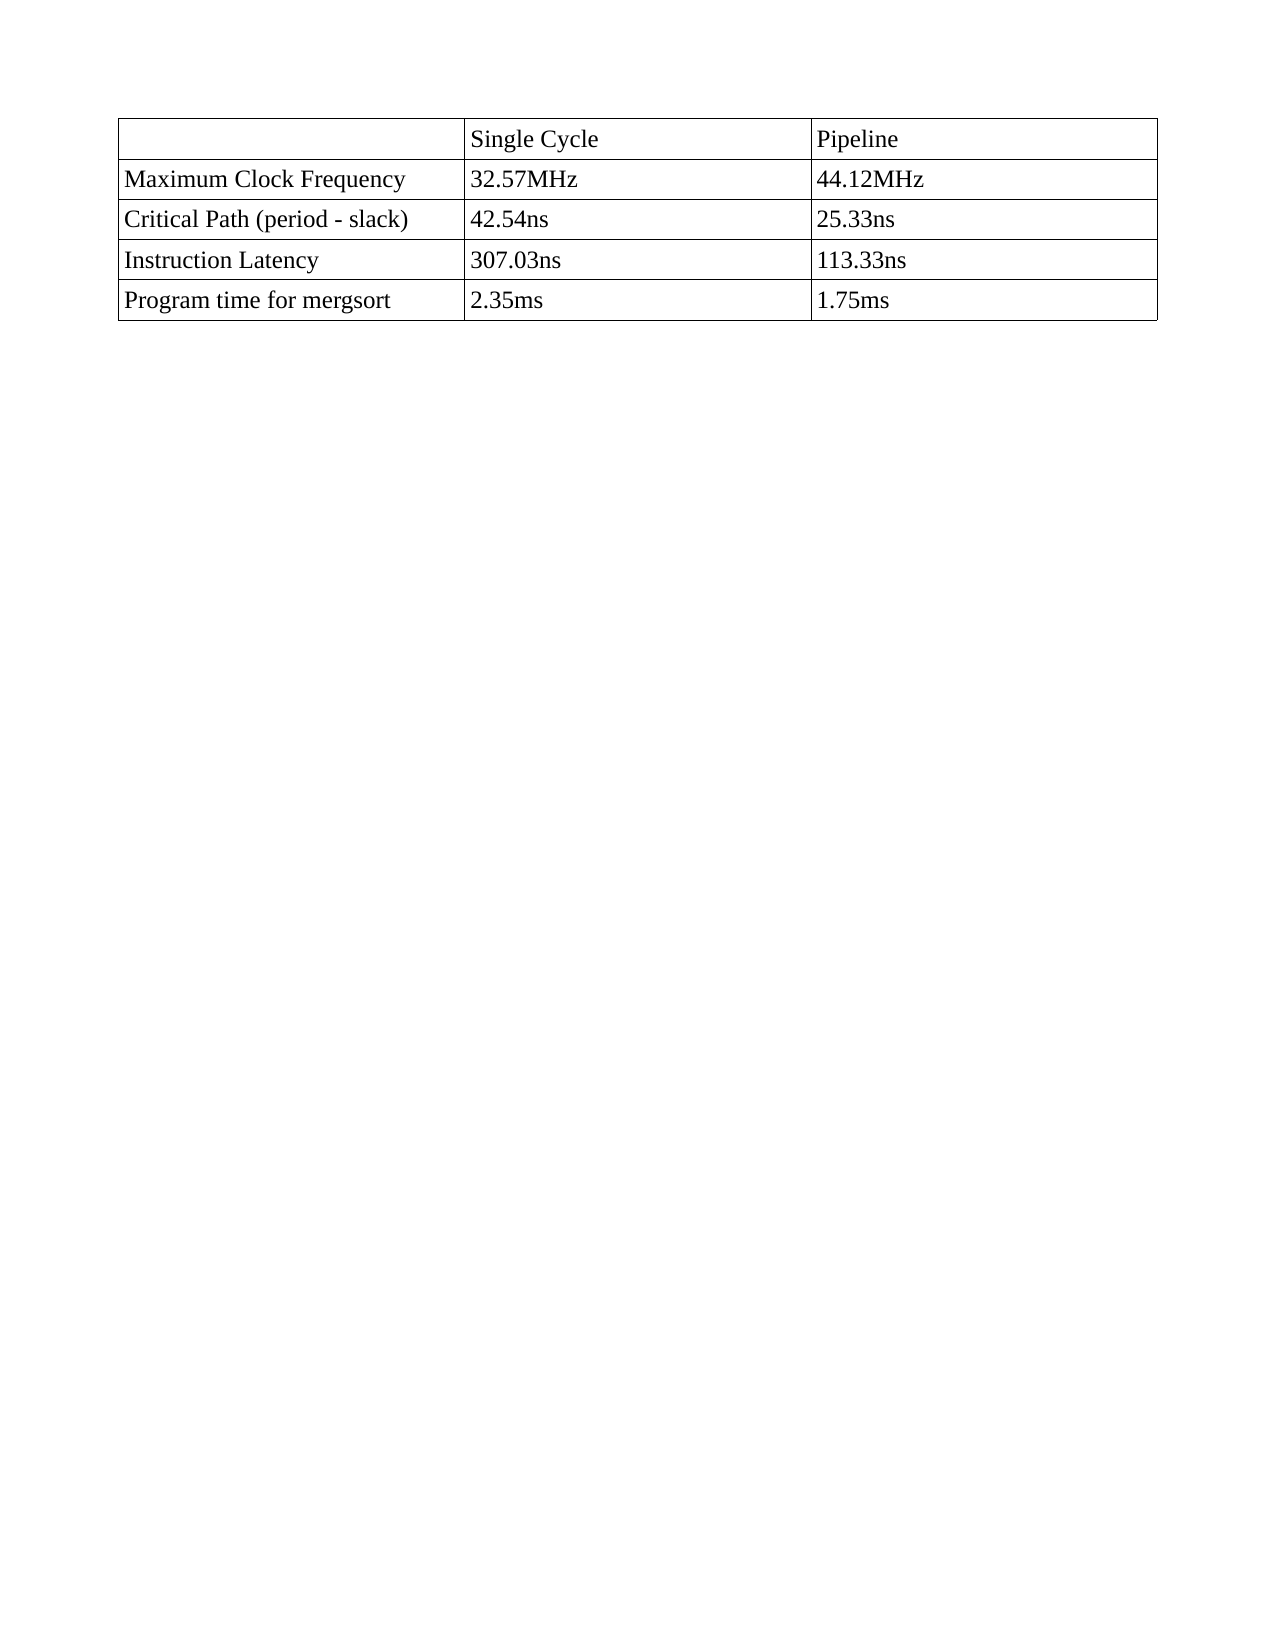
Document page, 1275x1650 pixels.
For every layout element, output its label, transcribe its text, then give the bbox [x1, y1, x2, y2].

table_cell 44.12MHz [812, 160, 1157, 199]
table_cell 113.33ns [812, 240, 1157, 279]
table_cell 25.33ns [812, 200, 1157, 239]
table_cell Instruction Latency [119, 240, 464, 279]
table_cell 42.54ns [465, 200, 811, 239]
table_cell Program time for mergsort [119, 280, 464, 320]
table_cell 1.75ms [812, 280, 1157, 320]
table_cell 2.35ms [465, 280, 811, 320]
table_header Pipeline [812, 119, 1157, 158]
table_cell 32.57MHz [465, 160, 811, 199]
table_header [119, 119, 464, 158]
table_cell Maximum Clock Frequency [119, 160, 464, 199]
table_header Single Cycle [465, 119, 811, 158]
table_cell 307.03ns [465, 240, 811, 279]
table_cell Critical Path (period - slack) [119, 200, 464, 239]
